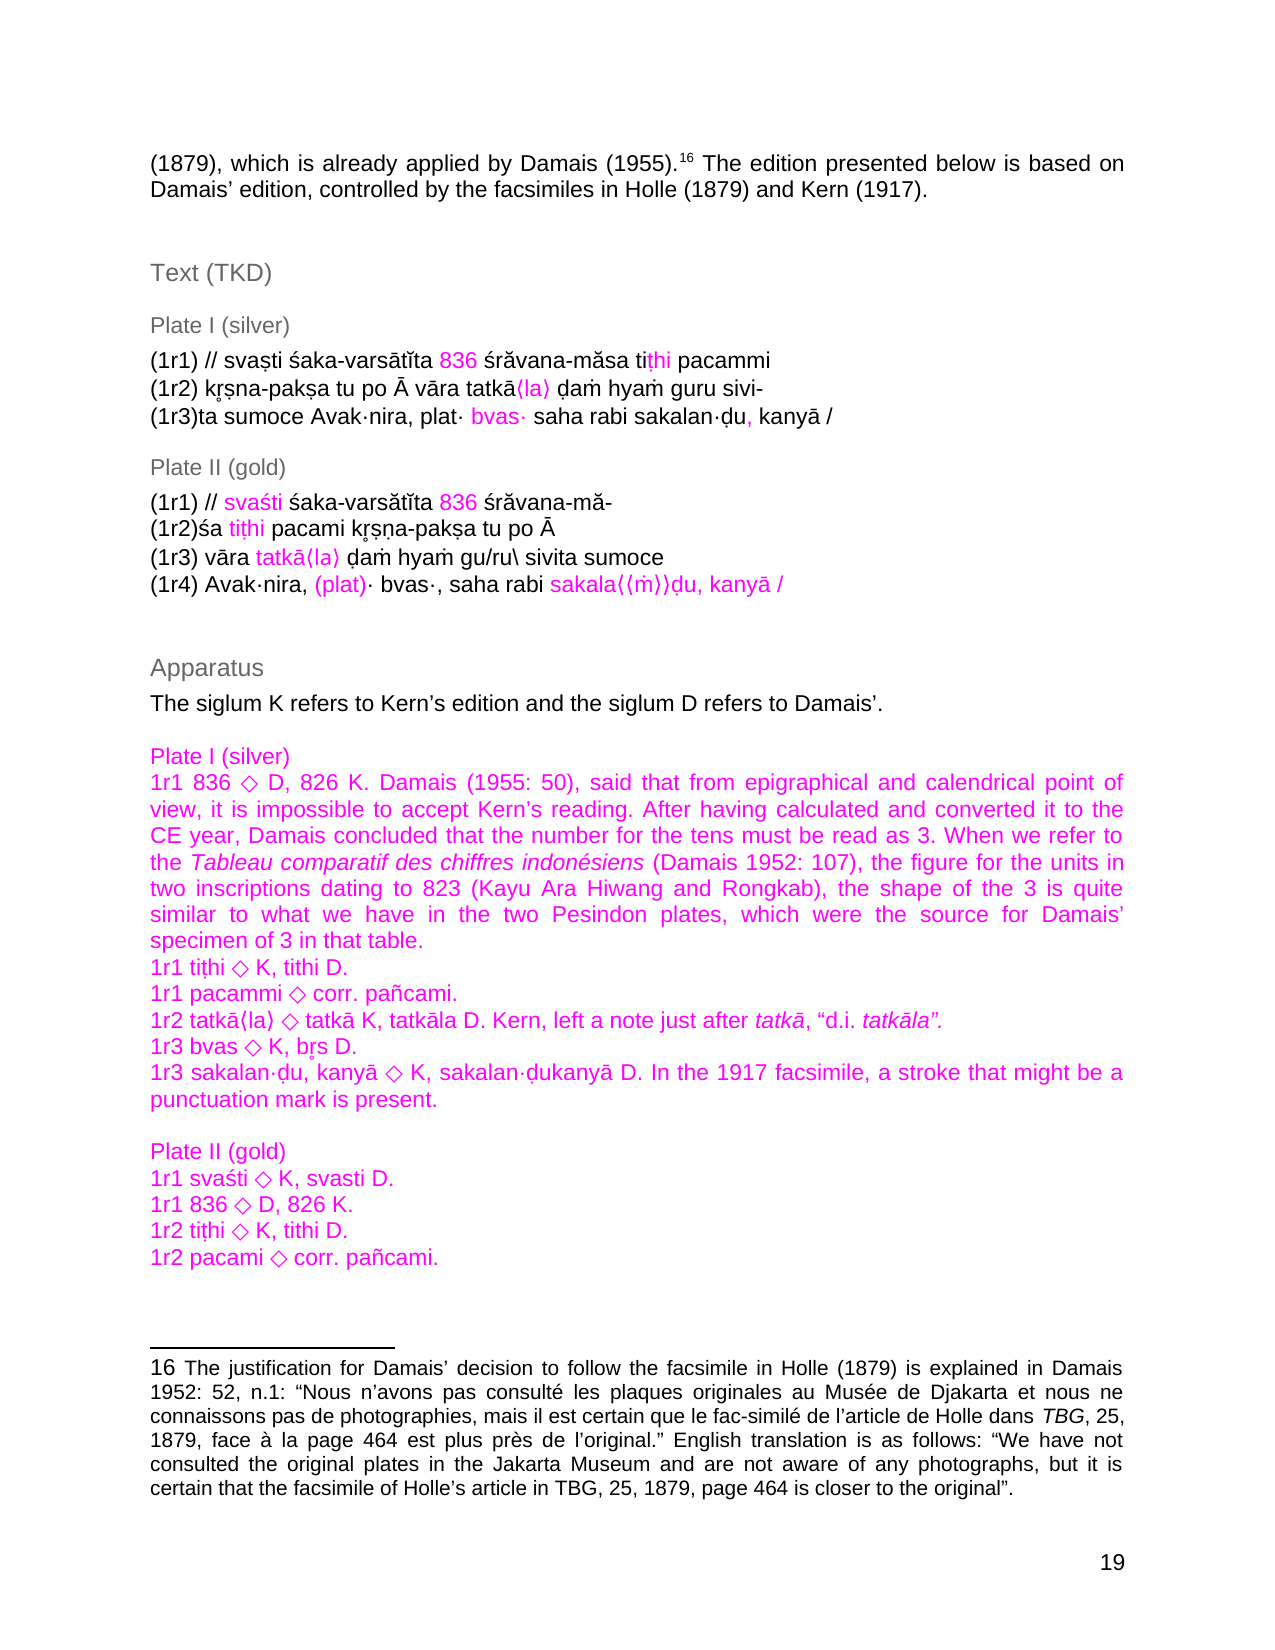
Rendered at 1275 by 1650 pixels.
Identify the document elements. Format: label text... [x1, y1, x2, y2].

text (1r4) Avak·nira, (plat)· bvas·, saha rabi sakala⟨⟨ṁ⟩⟩ḍu, kanyā / [150, 571, 1125, 598]
text (1879), which is already applied by Damais (1955). The edition presented below is based on Damais’ edition, controlled by the facsimiles in Holle (1879) and Kern (1917). [150, 150, 1125, 203]
text 1r3 bvas ◇ K, br̥s D. [150, 1033, 1125, 1059]
text (1r1) // svaṣti śaka-varsātĭta 836 śrăvana-măsa tiṭhi pacammi [150, 347, 1125, 373]
text The siglum K refers to Kern’s edition and the siglum D refers to Damais’. [150, 690, 1125, 717]
text 1r3 sakalan·ḍu, kanyā ◇ K, sakalan·ḍukanyā D. In the 1917 facsimile, a stroke that might be a punctuation mark is present. [150, 1059, 1125, 1112]
text 1r1 836 ◇ D, 826 K. Damais (1955: 50), said that from epigraphical and calendrical point of view, it is impossible to accept Kern’s reading. After having calculated and converted it to the CE year, Damais concluded that the number for the tens must be read as 3. When we refer to the Tableau comparatif des chiffres indonésiens (Damais 1952: 107), the figure for the units in two inscriptions dating to 823 (Kayu Ara Hiwang and Rongkab), the shape of the 3 is quite similar to what we have in the two Pesindon plates, which were the source for Damais’ specimen of 3 in that table. [150, 769, 1125, 954]
text The justification for Damais’ decision to follow the facsimile in Holle (1879) is explained in Damais 1952: 52, n.1: “Nous n’avons pas consulté les plaques originales au Musée de Djakarta et nous ne connaissons pas de photographies, mais il est certain que le fac-similé de l’article de Holle dans TBG, 25, 1879, face à la page 464 est plus près de l’original.” English translation is as follows: “We have not consulted the original plates in the Jakarta Museum and are not aware of any photographs, but it is certain that the facsimile of Holle’s article in TBG, 25, 1879, page 464 is closer to the original”. [150, 1354, 1125, 1500]
text 1r1 pacammi ◇ corr. pañcami. [150, 980, 1125, 1007]
text 1r1 svaśti ◇ K, svasti D. [150, 1165, 1125, 1191]
text (1r3)ta sumoce Avak·nira, plat· bvas· saha rabi sakalan·ḍu, kanyā / [150, 403, 1125, 429]
subtitle Plate I (silver) [150, 312, 1125, 338]
text 1r1 tiṭhi ◇ K, tithi D. [150, 954, 1125, 980]
text Plate I (silver) [150, 743, 1125, 769]
text (1r1) // svaśti śaka-varsătĭta 836 śrăvana-mă- [150, 489, 1125, 515]
text 1r2 pacami ◇ corr. pañcami. [150, 1244, 1125, 1270]
subtitle Apparatus [150, 653, 1125, 682]
text Plate II (gold) [150, 1138, 1125, 1165]
text (1r2)śa tiṭhi pacami kr̥ṣṇa-pakṣa tu po Ā [150, 515, 1125, 542]
subtitle Text (TKD) [150, 258, 1125, 287]
text 1r2 tiṭhi ◇ K, tithi D. [150, 1217, 1125, 1244]
text (1r3) vāra tatkā⟨la⟩ ḍaṁ hyaṁ gu/ru\ sivita sumoce [150, 542, 1125, 571]
text 1r2 tatkā⟨la⟩ ◇ tatkā K, tatkāla D. Kern, left a note just after tatkā, “d.i. tatkāla”. [150, 1007, 1125, 1033]
subtitle Plate II (gold) [150, 454, 1125, 481]
text 1r1 836 ◇ D, 826 K. [150, 1191, 1125, 1217]
text (1r2) kr̥ṣna-pakṣa tu po Ā vāra tatkā⟨la⟩ ḍaṁ hyaṁ guru sivi- [150, 373, 1125, 403]
